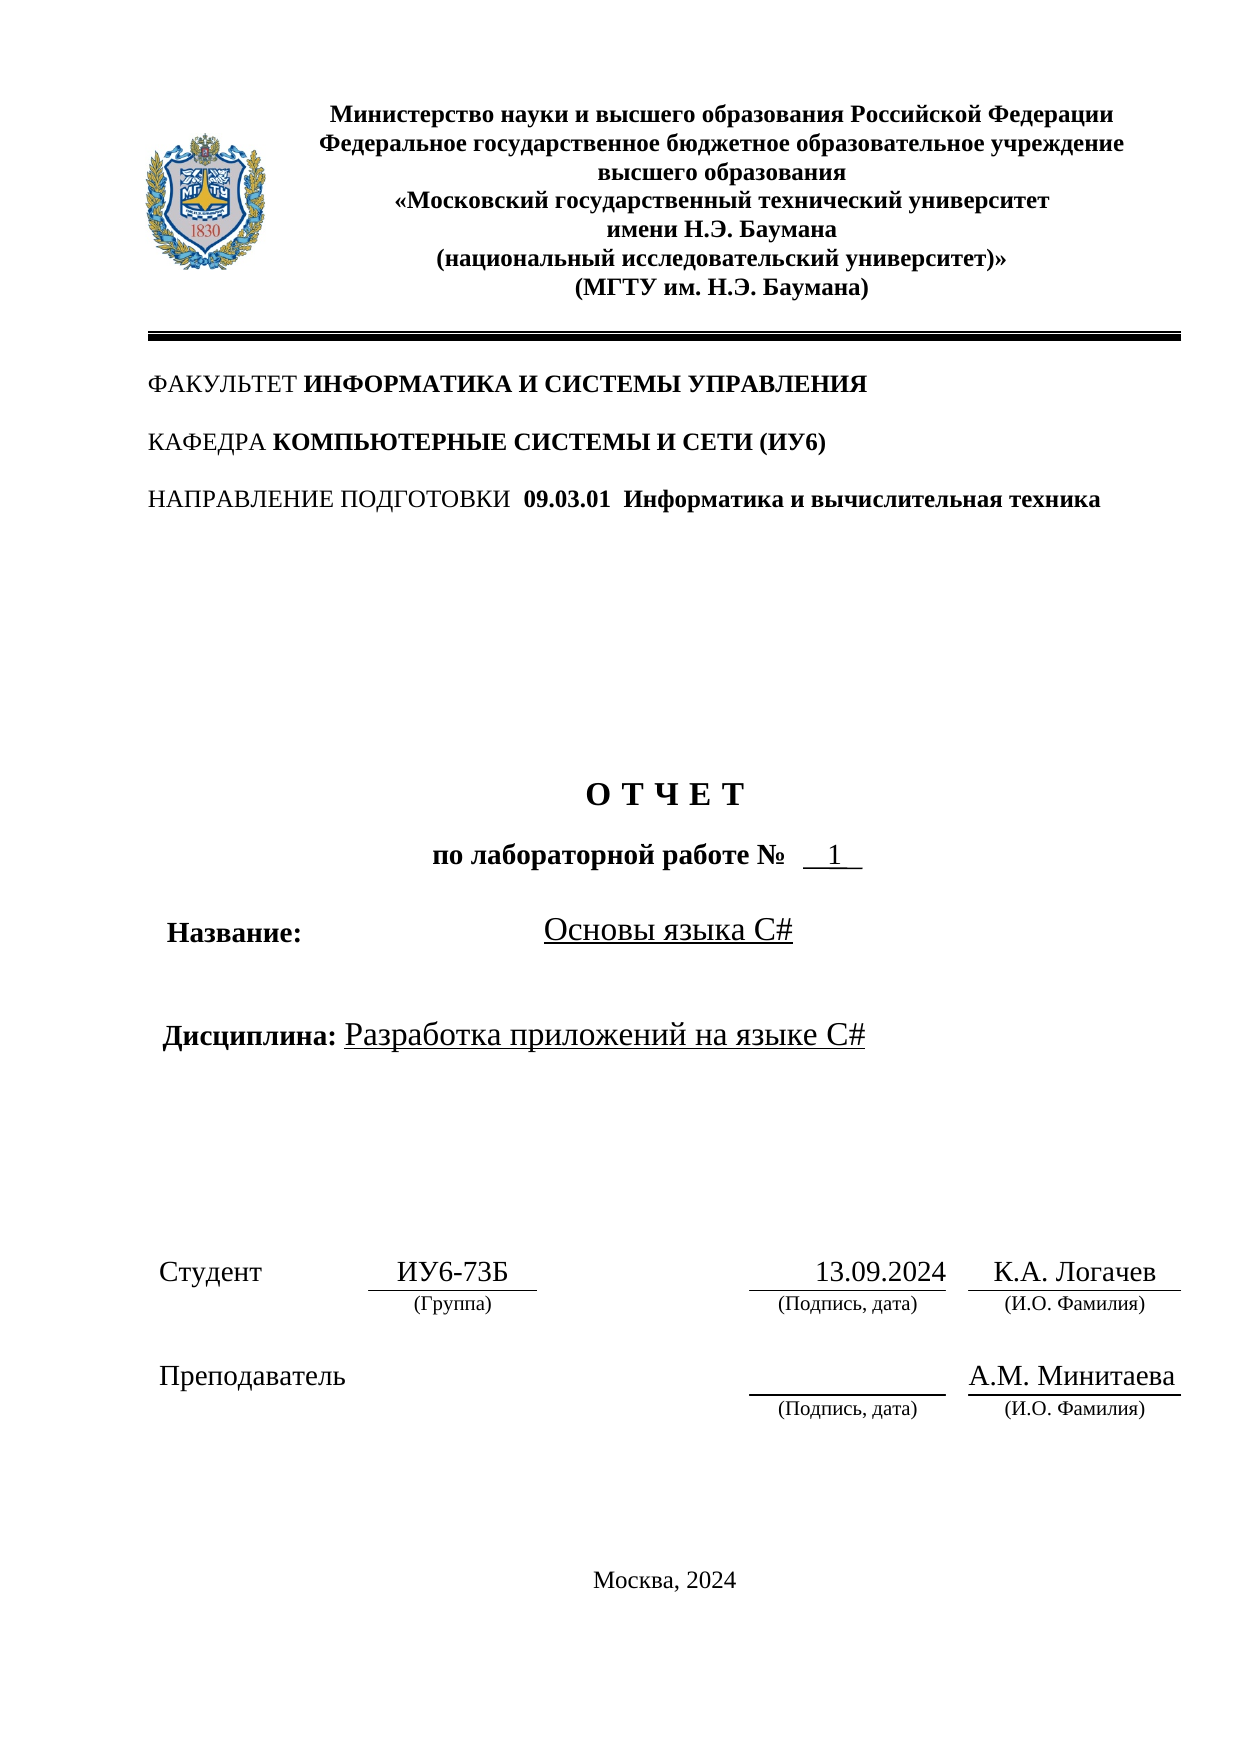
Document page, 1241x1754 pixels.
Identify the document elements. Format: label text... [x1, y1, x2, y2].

table_header 13.09.2024 [738, 1254, 957, 1291]
subtitle Основы языка C# [340, 909, 1181, 947]
table_cell [548, 1325, 738, 1358]
table_cell А.М. Минитаева [957, 1358, 1192, 1396]
table_header [136, 99, 281, 300]
table_cell [357, 1396, 548, 1429]
table_header Студент [148, 1254, 357, 1291]
text Москва, 2024 [148, 1566, 1181, 1594]
table_header [548, 1254, 738, 1291]
table_cell [738, 1325, 957, 1358]
text ФАКУЛЬТЕТ Информатика и системы управления [148, 369, 1181, 398]
table_cell (И.О. Фамилия) [957, 1396, 1192, 1429]
table_cell [548, 1291, 738, 1325]
table_cell [148, 1291, 357, 1325]
table_cell [357, 1358, 548, 1396]
table_cell [548, 1358, 738, 1396]
table_cell (Группа) [357, 1291, 548, 1325]
table_cell (И.О. Фамилия) [957, 1291, 1192, 1325]
table_header 1 [797, 837, 871, 871]
text Название: [167, 915, 316, 948]
table_header К.А. Логачев [957, 1254, 1192, 1291]
table_cell [548, 1396, 738, 1429]
text КАФЕДРА Компьютерные системы и сети (ИУ6) [148, 427, 1181, 456]
table_cell (Подпись, дата) [738, 1291, 957, 1325]
table_cell (Подпись, дата) [738, 1396, 957, 1429]
table_header ИУ6-73Б [357, 1254, 548, 1291]
table_cell [957, 1325, 1192, 1358]
table_cell [148, 1396, 357, 1429]
table_header Министерство науки и высшего образования Российской Федерации Федеральное государственное бюджетное образовательное учреждение высшего образования «Московский государственный технический университет имени Н.Э. Баумана (национальный исследовательский университет)» (МГТУ им. Н.Э. Баумана) [281, 99, 1163, 300]
text Дисциплина: Разработка приложений на языке C# [162, 1014, 1181, 1053]
subtitle Отчет [148, 774, 1181, 812]
table_cell Преподаватель [148, 1358, 357, 1396]
text НАПРАВЛЕНИЕ ПОДГОТОВКИ 09.03.01 Информатика и вычислительная техника [148, 484, 1181, 513]
table_cell [148, 1325, 357, 1358]
picture [145, 133, 266, 270]
table_cell [357, 1325, 548, 1358]
table_cell [738, 1358, 957, 1396]
